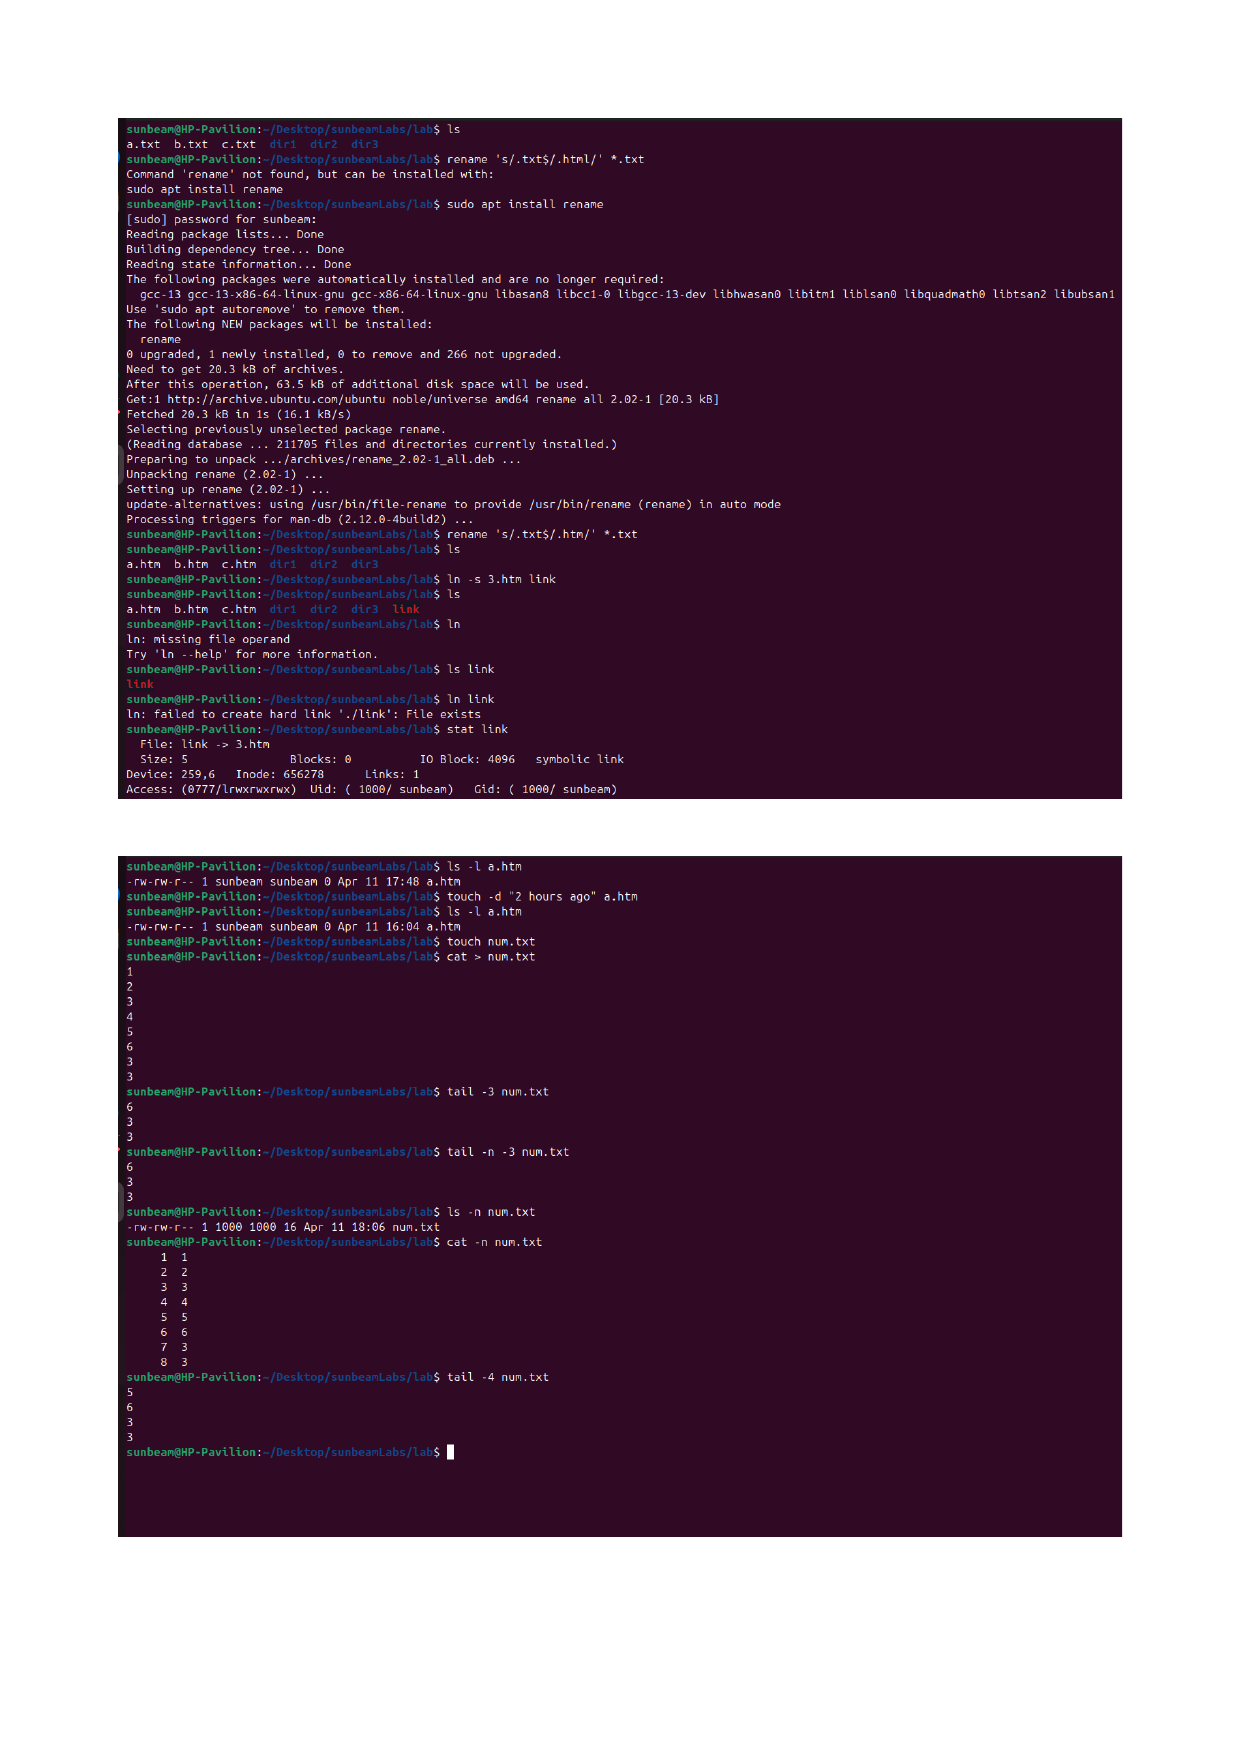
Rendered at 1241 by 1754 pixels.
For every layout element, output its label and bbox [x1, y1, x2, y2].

picture [118, 856, 1123, 1537]
picture [118, 118, 1123, 799]
